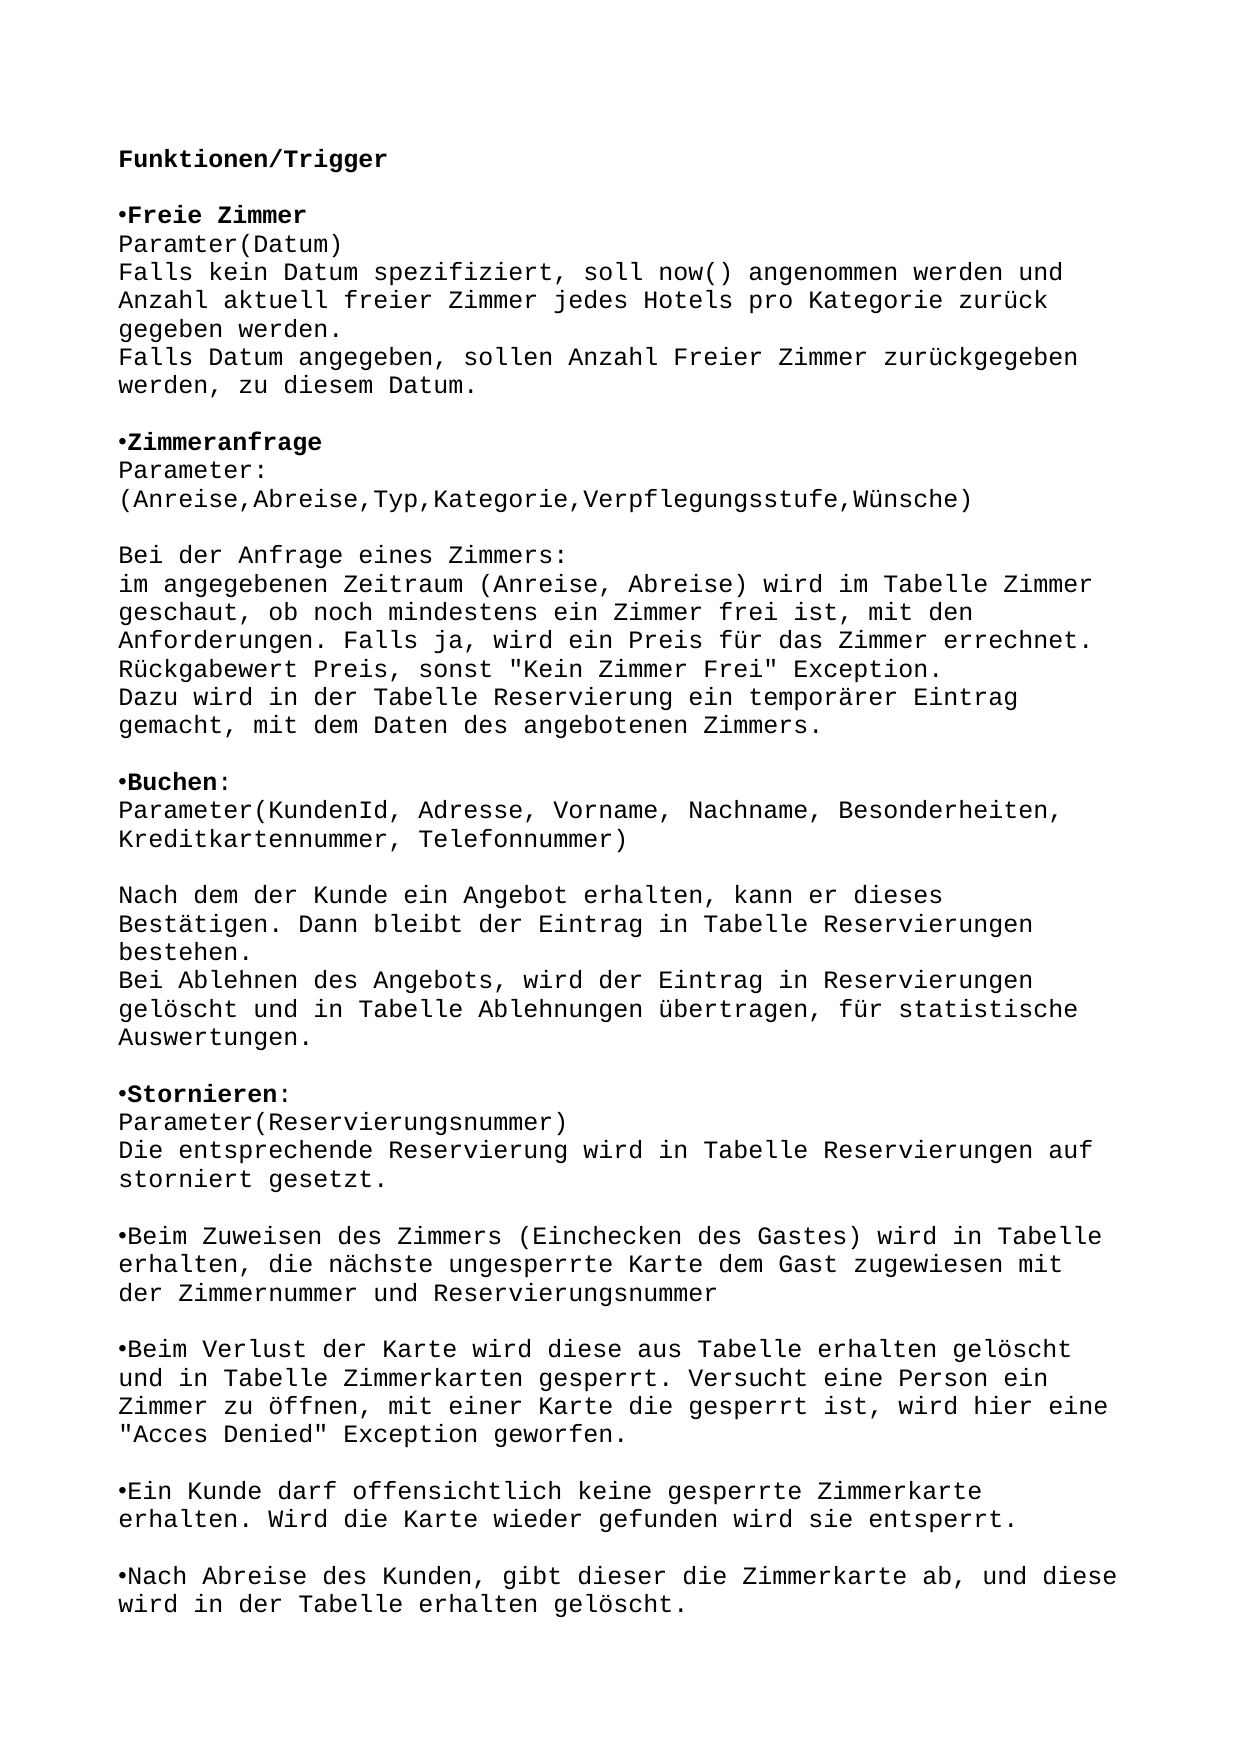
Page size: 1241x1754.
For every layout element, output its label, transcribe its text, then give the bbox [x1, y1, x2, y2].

text Funktionen/Trigger [118, 146, 1122, 203]
text Falls kein Datum spezifiziert, soll now() angenommen werden und Anzahl aktuell freier Zimmer jedes Hotels pro Kategorie zurück gegeben werden. Falls Datum angegeben, sollen Anzahl Freier Zimmer zurückgegeben werden, zu diesem Datum. [118, 260, 1122, 401]
list Beim Zuweisen des Zimmers (Einchecken des Gastes) wird in Tabelle erhalten, die nächste ungesperrte Karte dem Gast zugewiesen mit der Zimmernummer und Reservierungsnummer [118, 1223, 1122, 1337]
list Freie Zimmer [118, 203, 1122, 231]
text im angegebenen Zeitraum (Anreise, Abreise) wird im Tabelle Zimmer geschaut, ob noch mindestens ein Zimmer frei ist, mit den Anforderungen. Falls ja, wird ein Preis für das Zimmer errechnet. Rückgabewert Preis, sonst "Kein Zimmer Frei" Exception. [118, 571, 1122, 685]
text Nach dem der Kunde ein Angebot erhalten, kann er dieses Bestätigen. Dann bleibt der Eintrag in Tabelle Reservierungen bestehen. Bei Ablehnen des Angebots, wird der Eintrag in Reservierungen gelöscht und in Tabelle Ablehnungen übertragen, für statistische Auswertungen. [118, 883, 1122, 1053]
list Nach Abreise des Kunden, gibt dieser die Zimmerkarte ab, und diese wird in der Tabelle erhalten gelöscht. [118, 1563, 1122, 1620]
text Paramter(Datum) [118, 231, 1122, 260]
list Buchen: Parameter(KundenId, Adresse, Vorname, Nachname, Besonderheiten, Kreditkartennummer, Telefonnummer) [118, 770, 1122, 855]
list Zimmeranfrage [118, 430, 1122, 458]
text Parameter:(Anreise,Abreise,Typ,Kategorie,Verpflegungsstufe,Wünsche) [118, 458, 1122, 515]
text Dazu wird in der Tabelle Reservierung ein temporärer Eintrag gemacht, mit dem Daten des angebotenen Zimmers. [118, 685, 1122, 770]
list Ein Kunde darf offensichtlich keine gesperrte Zimmerkarte erhalten. Wird die Karte wieder gefunden wird sie entsperrt. [118, 1478, 1122, 1535]
list Stornieren: Parameter(Reservierungsnummer) Die entsprechende Reservierung wird in Tabelle Reservierungen auf storniert gesetzt. [118, 1081, 1122, 1223]
list Beim Verlust der Karte wird diese aus Tabelle erhalten gelöscht und in Tabelle Zimmerkarten gesperrt. Versucht eine Person ein Zimmer zu öffnen, mit einer Karte die gesperrt ist, wird hier eine "Acces Denied" Exception geworfen. [118, 1337, 1122, 1478]
text Bei der Anfrage eines Zimmers: [118, 515, 1122, 571]
